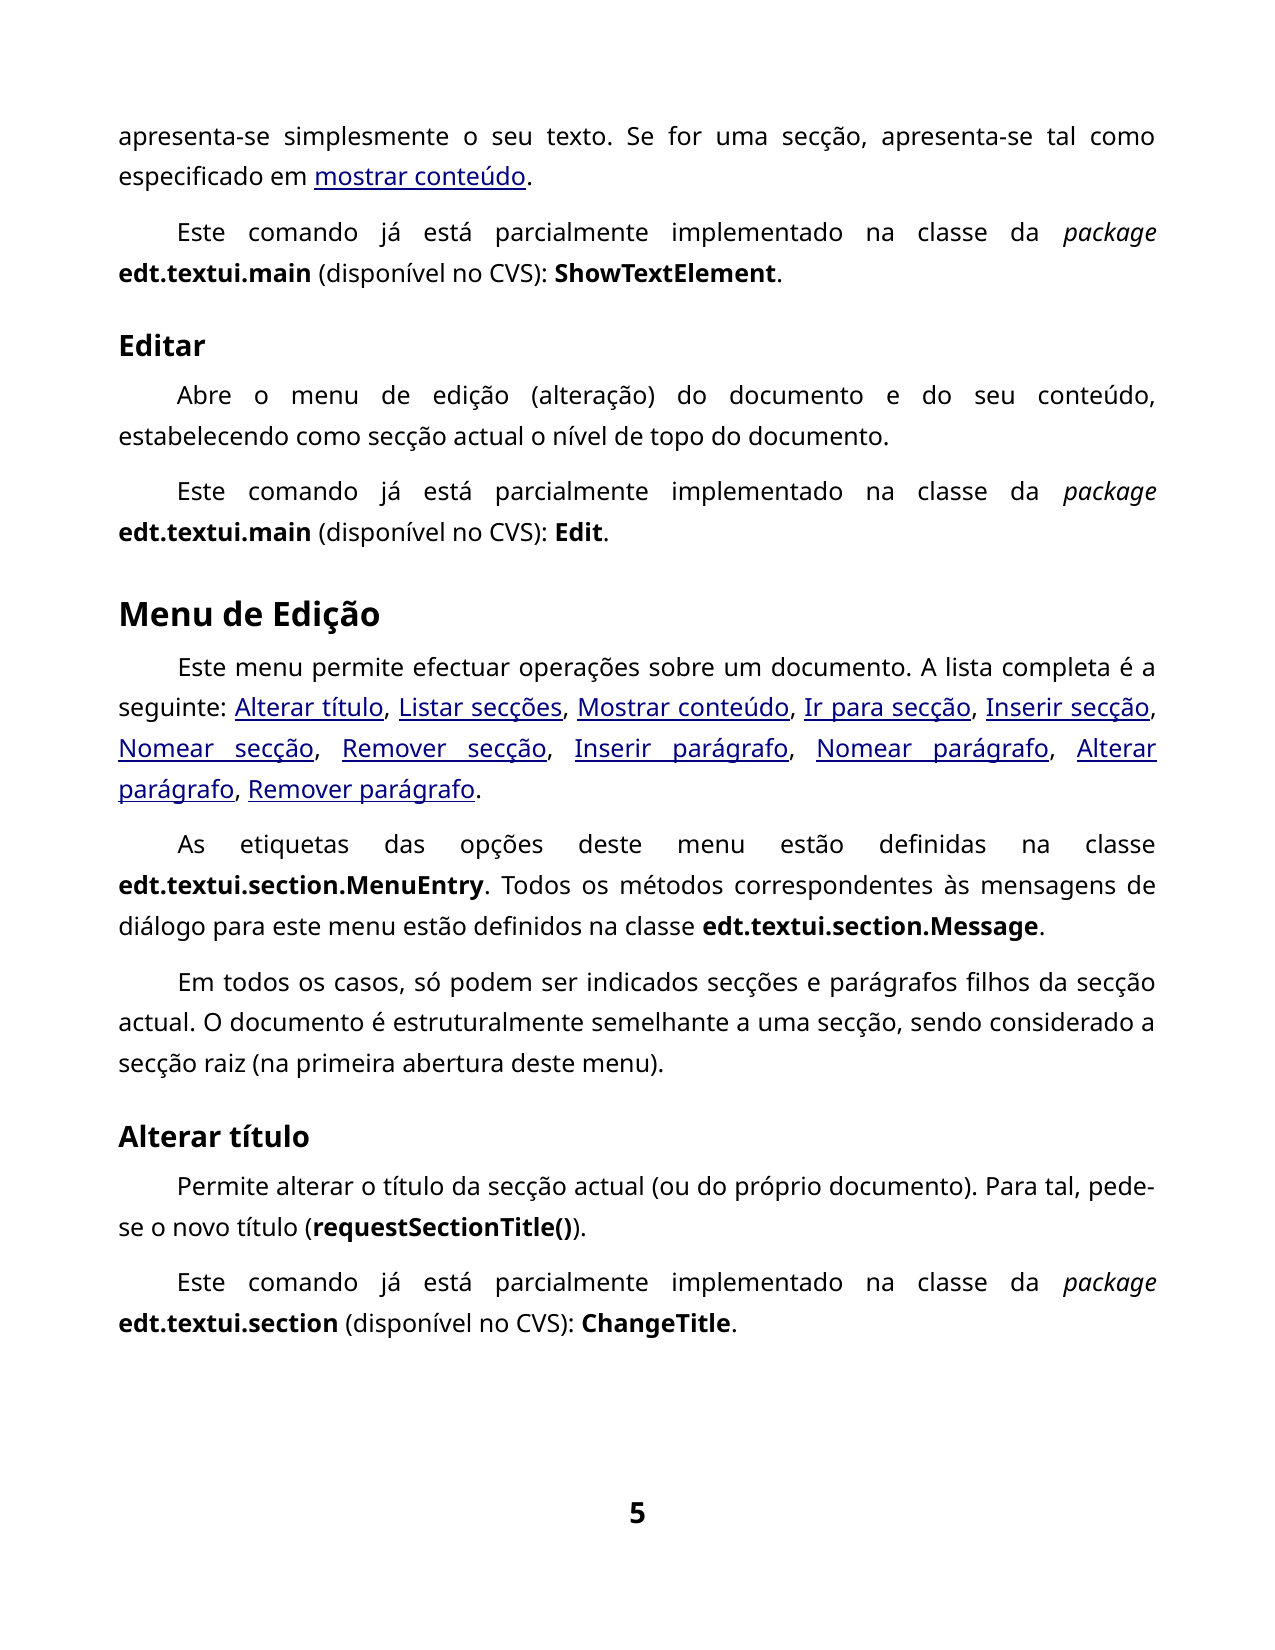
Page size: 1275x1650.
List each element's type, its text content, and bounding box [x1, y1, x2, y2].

text Abre o menu de edição (alteração) do documento e do seu conteúdo, estabelecendo como secção actual o nível de topo do documento. [118, 378, 1157, 453]
text Permite alterar o título da secção actual (ou do próprio documento). Para tal, pede-se o novo título (requestSectionTitle()). [118, 1168, 1157, 1243]
text apresenta-se simplesmente o seu texto. Se for uma secção, apresenta-se tal como especificado em mostrar conteúdo. [118, 118, 1157, 193]
text Este comando já está parcialmente implementado na classe da package edt.textui.main (disponível no CVS): ShowTextElement. [118, 214, 1157, 289]
text Este comando já está parcialmente implementado na classe da package edt.textui.section (disponível no CVS): ChangeTitle. [118, 1265, 1157, 1339]
text Este menu permite efectuar operações sobre um documento. A lista completa é a seguinte: Alterar título, Listar secções, Mostrar conteúdo, Ir para secção, Inserir secção, Nomear secção, Remover secção, Inserir parágrafo, Nomear parágrafo, Alterar parágrafo, Remover parágrafo. [118, 649, 1157, 806]
text As etiquetas das opções deste menu estão definidas na classe edt.textui.section.MenuEntry. Todos os métodos correspondentes às mensagens de diálogo para este menu estão definidos na classe edt.textui.section.Message. [118, 827, 1157, 943]
subtitle Editar [118, 325, 1157, 365]
text Em todos os casos, só podem ser indicados secções e parágrafos filhos da secção actual. O documento é estruturalmente semelhante a uma secção, sendo considerado a secção raiz (na primeira abertura deste menu). [118, 964, 1157, 1080]
subtitle Menu de Edição [118, 591, 1157, 637]
text Este comando já está parcialmente implementado na classe da package edt.textui.main (disponível no CVS): Edit. [118, 474, 1157, 549]
subtitle Alterar título [118, 1116, 1157, 1156]
